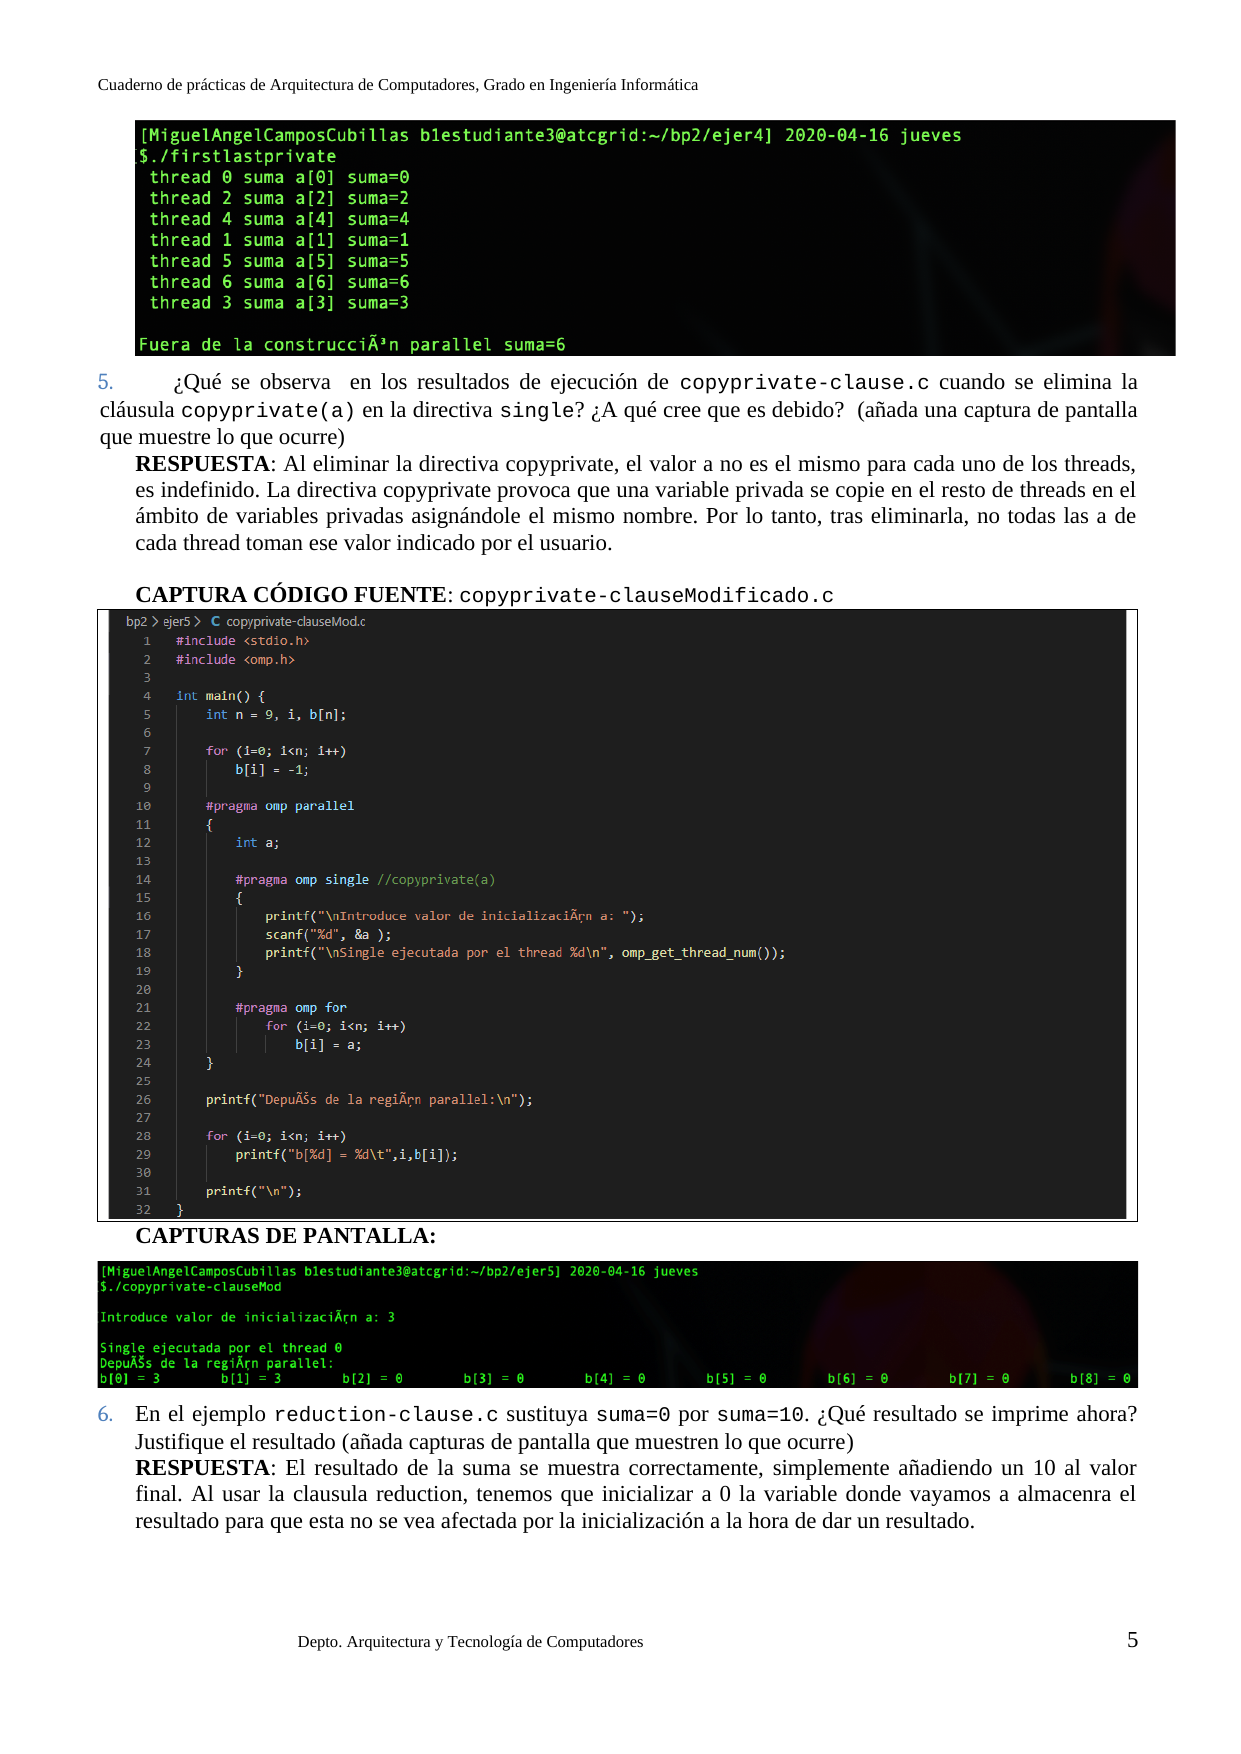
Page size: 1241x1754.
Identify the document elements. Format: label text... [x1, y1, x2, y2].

list ¿Qué se observa en los resultados de ejecución de copyprivate-clause.c cuando se elimina la cláusula copyprivate(a) en la directiva single? ¿A qué cree que es debido? (añada una captura de pantalla que muestre lo que ocurre) [98, 368, 1138, 450]
table_header [98, 610, 1137, 1221]
text CAPTURA CÓDIGO FUENTE: copyprivate-clauseModificado.c [135, 582, 1138, 609]
text RESPUESTA: El resultado de la suma se muestra correctamente, simplemente añadiendo un 10 al valor final. Al usar la clausula reduction, tenemos que inicializar a 0 la variable donde vayamos a almacenra el resultado para que esta no se vea afectada por la inicialización a la hora de dar un resultado. [135, 1454, 1138, 1533]
list En el ejemplo reduction-clause.c sustituya suma=0 por suma=10. ¿Qué resultado se imprime ahora? Justifique el resultado (añada capturas de pantalla que muestren lo que ocurre) [98, 1400, 1138, 1454]
text CAPTURAS DE PANTALLA: [135, 1222, 1138, 1248]
text RESPUESTA: Al eliminar la directiva copyprivate, el valor a no es el mismo para cada uno de los threads, es indefinido. La directiva copyprivate provoca que una variable privada se copie en el resto de threads en el ámbito de variables privadas asignándole el mismo nombre. Por lo tanto, tras eliminarla, no todas las a de cada thread toman ese valor indicado por el usuario. [135, 450, 1138, 555]
